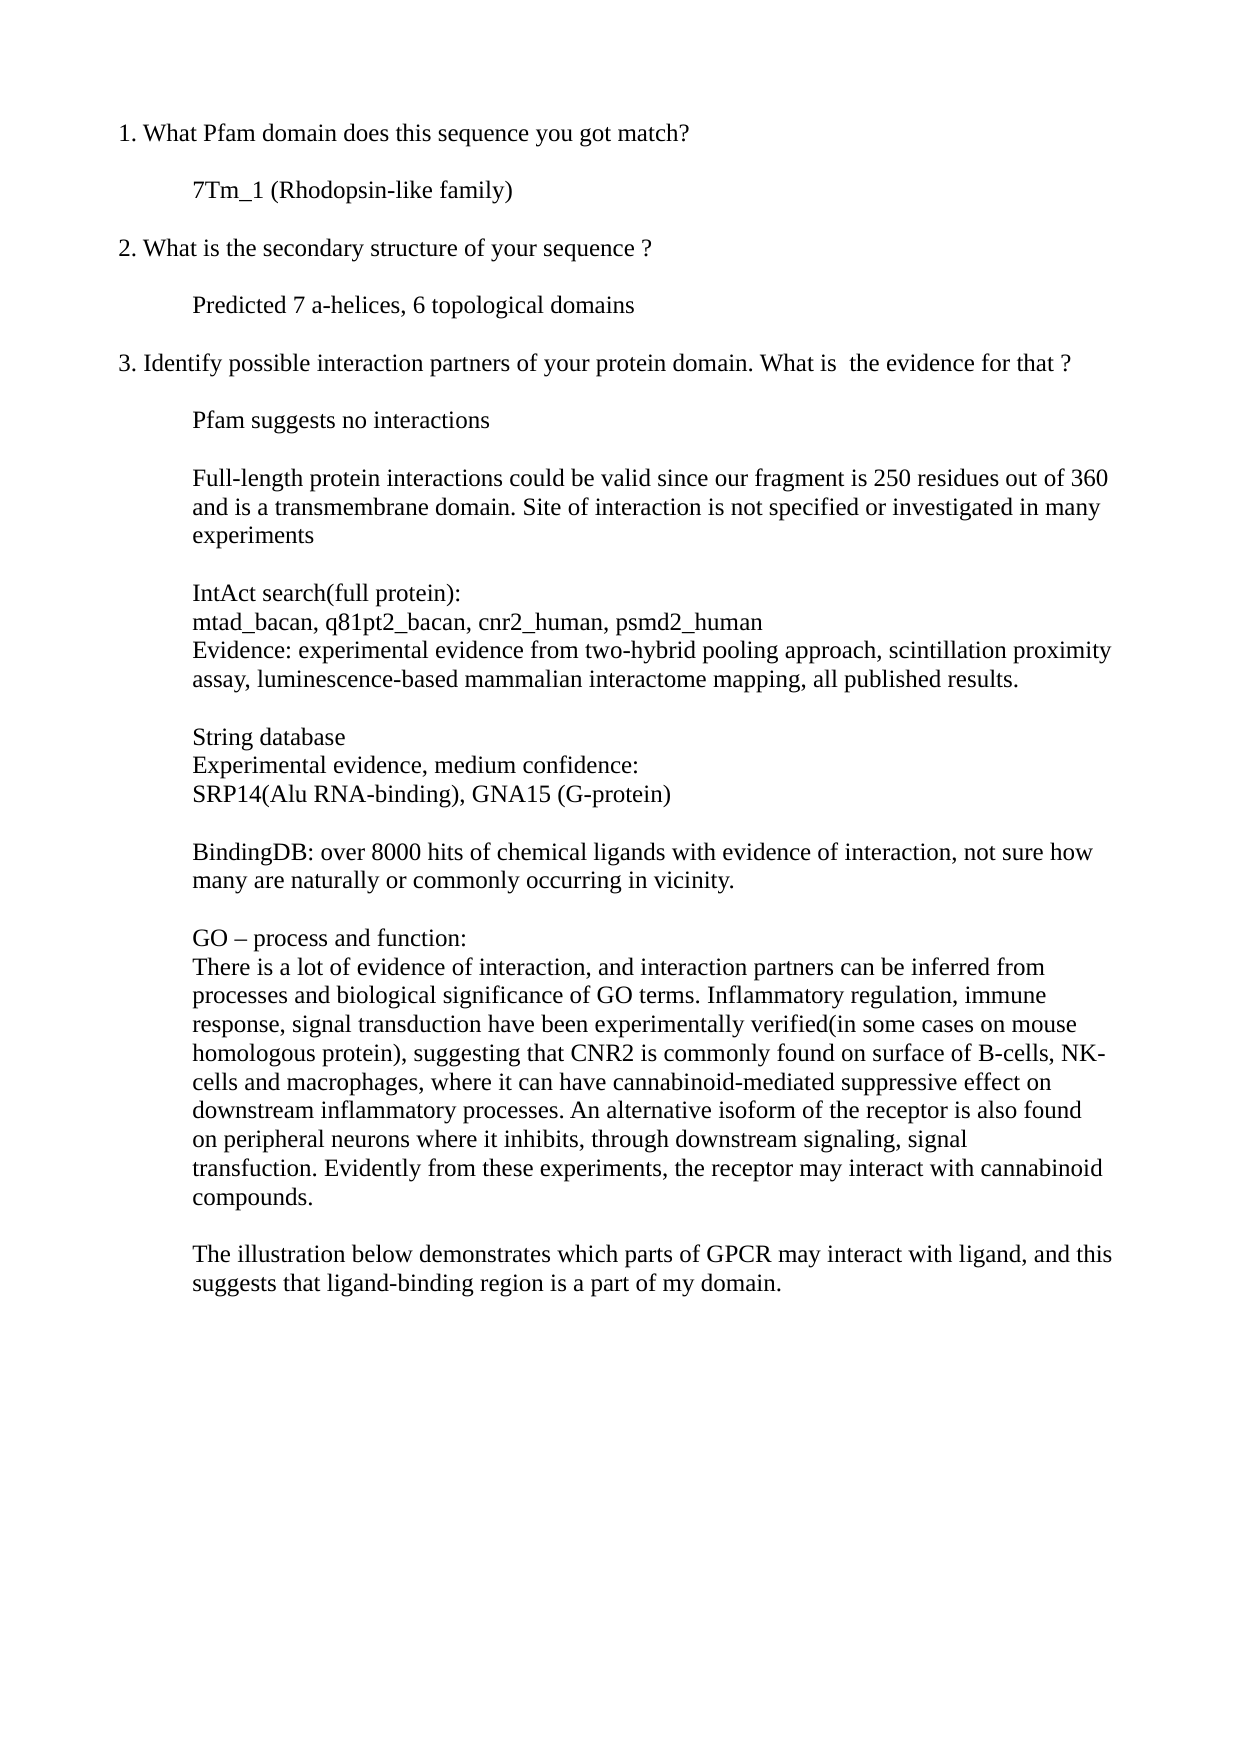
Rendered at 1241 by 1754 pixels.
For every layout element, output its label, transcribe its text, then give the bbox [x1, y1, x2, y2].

text 3. Identify possible interaction partners of your protein domain. What is the evidence for that ? [118, 348, 1122, 377]
text Experimental evidence, medium confidence: [118, 751, 1122, 779]
text Pfam suggests no interactions [118, 406, 1122, 434]
text IntAct search(full protein): [118, 578, 1122, 607]
text 7Tm_1 (Rhodopsin-like family) [118, 176, 1122, 204]
text 1. What Pfam domain does this sequence you got match? [118, 118, 1122, 147]
text GO – process and function: [118, 923, 1122, 952]
text 2. What is the secondary structure of your sequence ? [118, 233, 1122, 262]
text There is a lot of evidence of interaction, and interaction partners can be inferred from processes and biological significance of GO terms. Inflammatory regulation, immune response, signal transduction have been experimentally verified(in some cases on mouse homologous protein), suggesting that CNR2 is commonly found on surface of B-cells, NK- cells and macrophages, where it can have cannabinoid-mediated suppressive effect on downstream inflammatory processes. An alternative isoform of the receptor is also found on peripheral neurons where it inhibits, through downstream signaling, signal transfuction. Evidently from these experiments, the receptor may interact with cannabinoid compounds. [118, 952, 1122, 1211]
text SRP14(Alu RNA-binding), GNA15 (G-protein) [118, 779, 1122, 808]
text The illustration below demonstrates which parts of GPCR may interact with ligand, and this suggests that ligand-binding region is a part of my domain. [118, 1239, 1122, 1297]
text BindingDB: over 8000 hits of chemical ligands with evidence of interaction, not sure how many are naturally or commonly occurring in vicinity. [118, 837, 1122, 894]
text Predicted 7 a-helices, 6 topological domains [118, 291, 1122, 319]
text mtad_bacan, q81pt2_bacan, cnr2_human, psmd2_human [118, 607, 1122, 636]
text String database [118, 722, 1122, 751]
text Evidence: experimental evidence from two-hybrid pooling approach, scintillation proximity assay, luminescence-based mammalian interactome mapping, all published results. [118, 636, 1122, 693]
text Full-length protein interactions could be valid since our fragment is 250 residues out of 360 and is a transmembrane domain. Site of interaction is not specified or investigated in many experiments [118, 463, 1122, 549]
